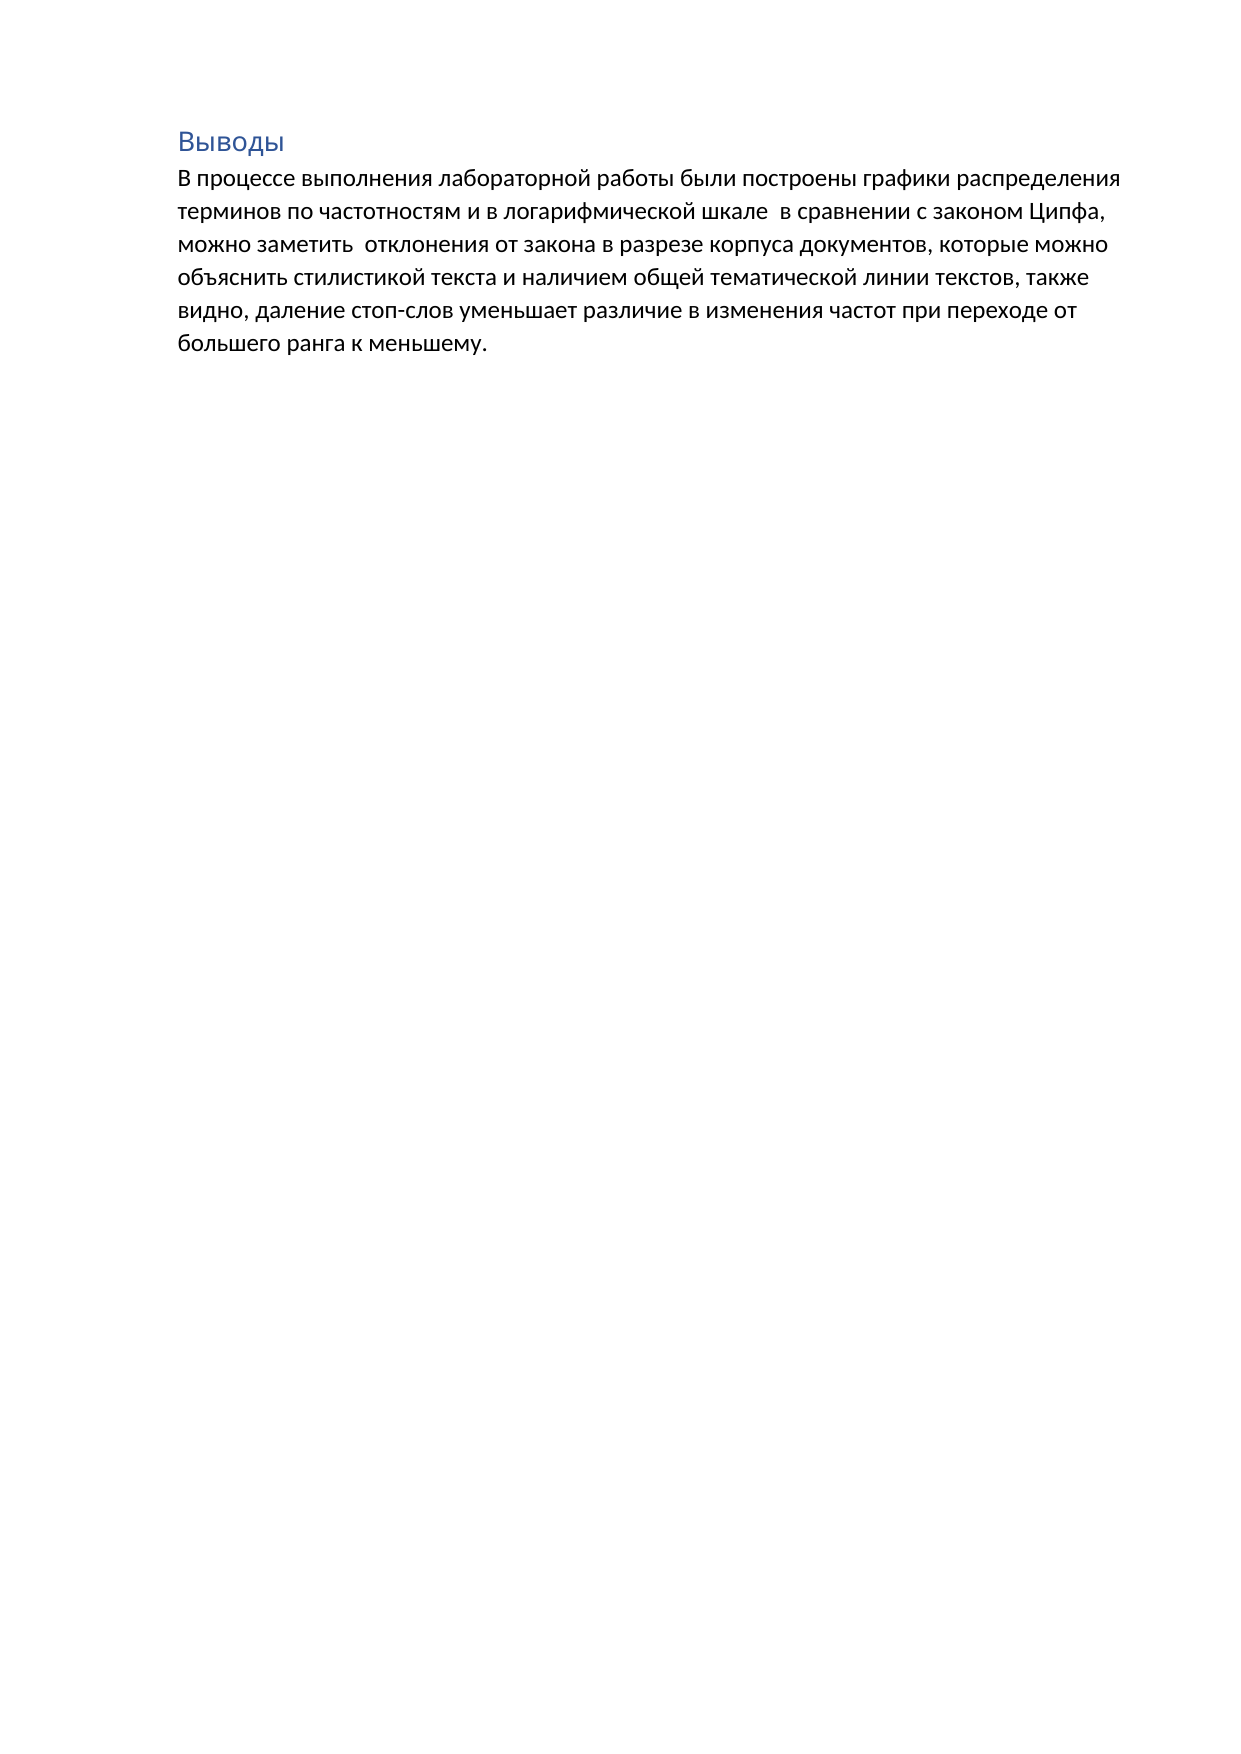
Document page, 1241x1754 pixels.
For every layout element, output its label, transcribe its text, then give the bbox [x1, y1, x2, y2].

subtitle Выводы [177, 122, 1152, 159]
text В процессе выполнения лабораторной работы были построены графики распределения терминов по частотностям и в логарифмической шкале в сравнении с законом Ципфа, можно заметить отклонения от закона в разрезе корпуса документов, которые можно объяснить стилистикой текста и наличием общей тематической линии текстов, также видно, даление стоп-слов уменьшает различие в изменения частот при переходе от большего ранга к меньшему. [177, 162, 1152, 357]
